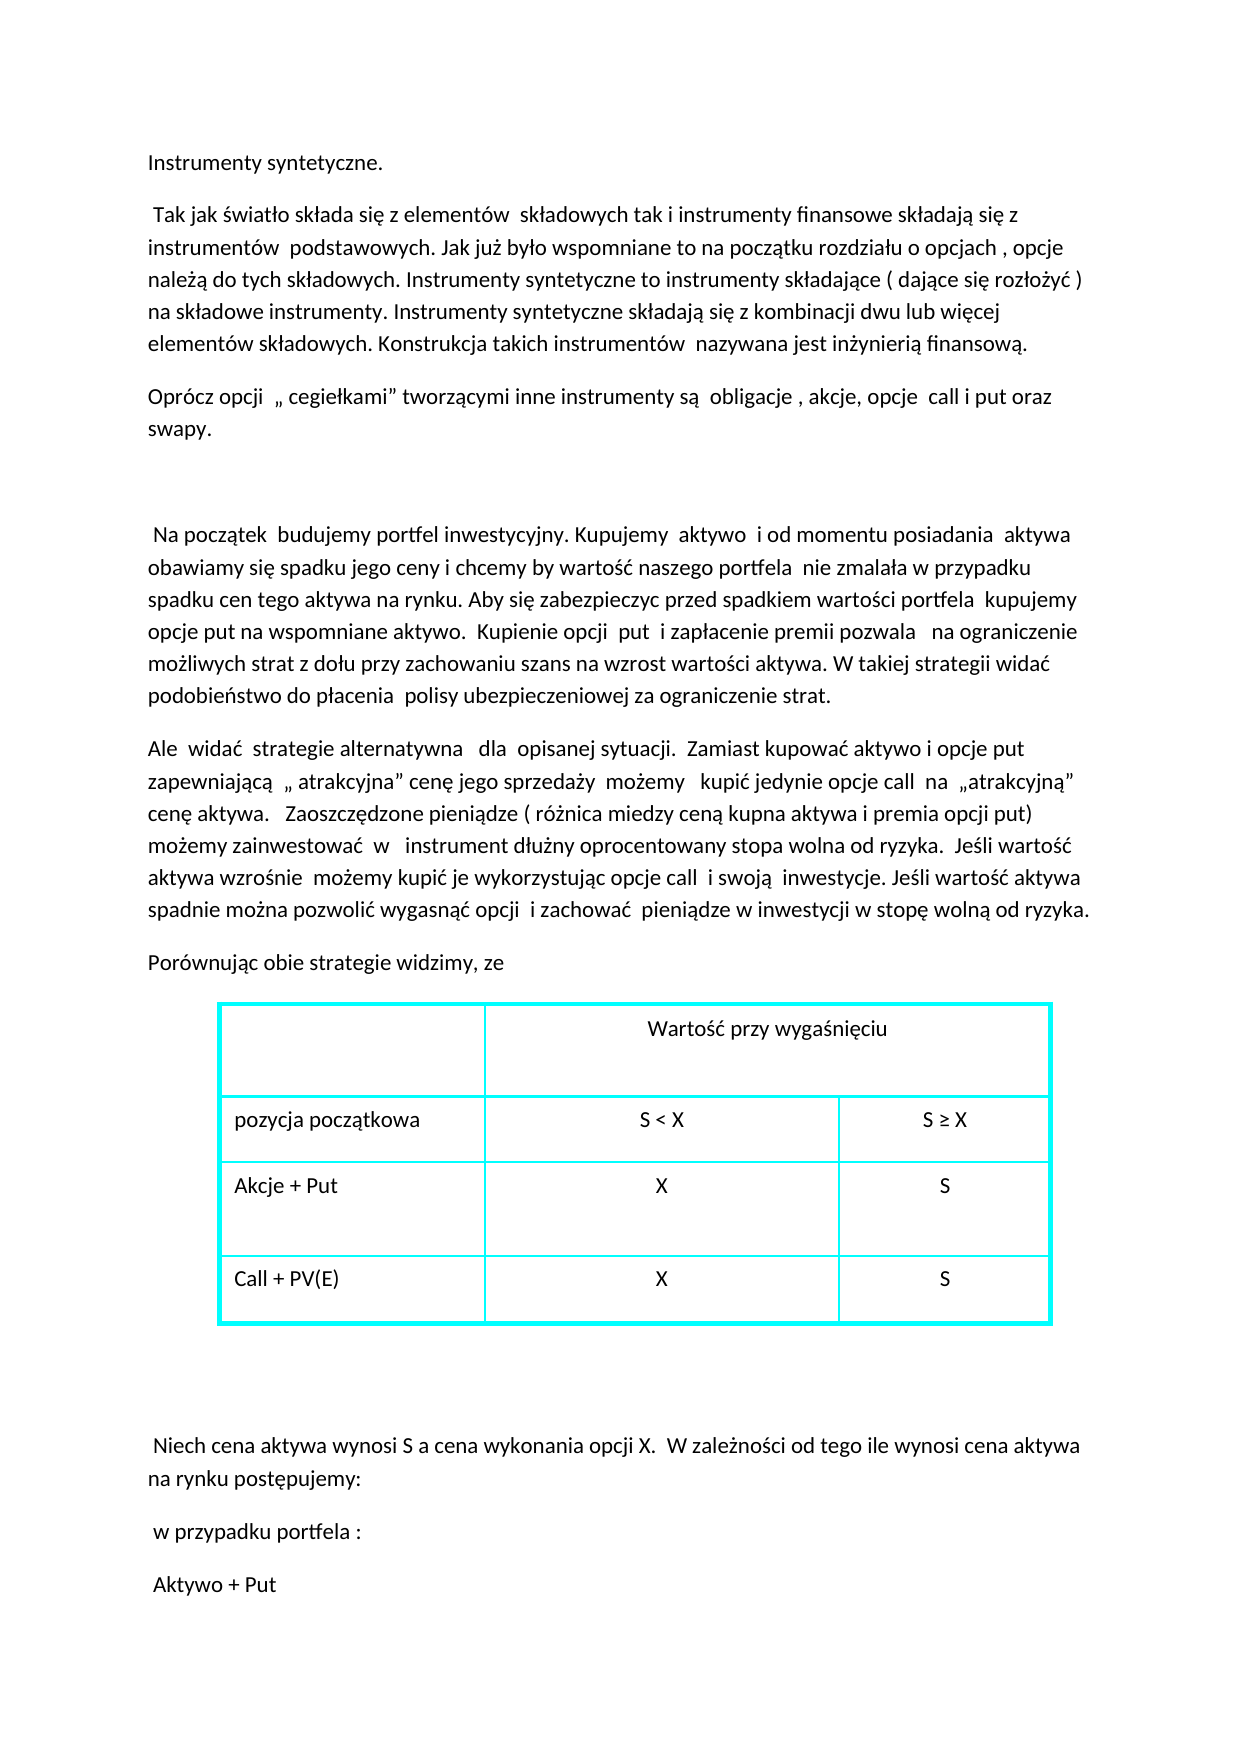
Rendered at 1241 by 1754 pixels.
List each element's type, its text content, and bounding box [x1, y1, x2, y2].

text Instrumenty syntetyczne. [148, 148, 1093, 176]
table_cell X [486, 1257, 838, 1321]
table_cell X [486, 1163, 838, 1255]
table_cell Call + PV(E) [222, 1257, 484, 1321]
table_header [222, 1006, 484, 1095]
text Aktywo + Put [148, 1570, 1093, 1598]
text Oprócz opcji „ cegiełkami” tworzącymi inne instrumenty są obligacje , akcje, opcje call i put oraz swapy. [148, 382, 1093, 443]
table_cell pozycja początkowa [222, 1098, 484, 1161]
table_cell S ≥ X [840, 1098, 1048, 1161]
text Ale widać strategie alternatywna dla opisanej sytuacji. Zamiast kupować aktywo i opcje put zapewniającą „ atrakcyjna” cenę jego sprzedaży możemy kupić jedynie opcje call na „atrakcyjną” cenę aktywa. Zaoszczędzone pieniądze ( różnica miedzy ceną kupna aktywa i premia opcji put) możemy zainwestować w instrument dłużny oprocentowany stopa wolna od ryzyka. Jeśli wartość aktywa wzrośnie możemy kupić je wykorzystując opcje call i swoją inwestycje. Jeśli wartość aktywa spadnie można pozwolić wygasnąć opcji i zachować pieniądze w inwestycji w stopę wolną od ryzyka. [148, 734, 1093, 923]
table_cell S < X [486, 1098, 838, 1161]
text Tak jak światło składa się z elementów składowych tak i instrumenty finansowe składają się z instrumentów podstawowych. Jak już było wspomniane to na początku rozdziału o opcjach , opcje należą do tych składowych. Instrumenty syntetyczne to instrumenty składające ( dające się rozłożyć ) na składowe instrumenty. Instrumenty syntetyczne składają się z kombinacji dwu lub więcej elementów składowych. Konstrukcja takich instrumentów nazywana jest inżynierią finansową. [148, 201, 1093, 357]
text Porównując obie strategie widzimy, ze [148, 948, 1093, 977]
text w przypadku portfela : [148, 1517, 1093, 1545]
text Na początek budujemy portfel inwestycyjny. Kupujemy aktywo i od momentu posiadania aktywa obawiamy się spadku jego ceny i chcemy by wartość naszego portfela nie zmalała w przypadku spadku cen tego aktywa na rynku. Aby się zabezpieczyc przed spadkiem wartości portfela kupujemy opcje put na wspomniane aktywo. Kupienie opcji put i zapłacenie premii pozwala na ograniczenie możliwych strat z dołu przy zachowaniu szans na wzrost wartości aktywa. W takiej strategii widać podobieństwo do płacenia polisy ubezpieczeniowej za ograniczenie strat. [148, 521, 1093, 709]
table_cell S [840, 1257, 1048, 1321]
text Niech cena aktywa wynosi S a cena wykonania opcji X. W zależności od tego ile wynosi cena aktywa na rynku postępujemy: [148, 1432, 1093, 1492]
table_cell Akcje + Put [222, 1163, 484, 1255]
table_cell S [840, 1163, 1048, 1255]
table_header Wartość przy wygaśnięciu [486, 1006, 1048, 1095]
